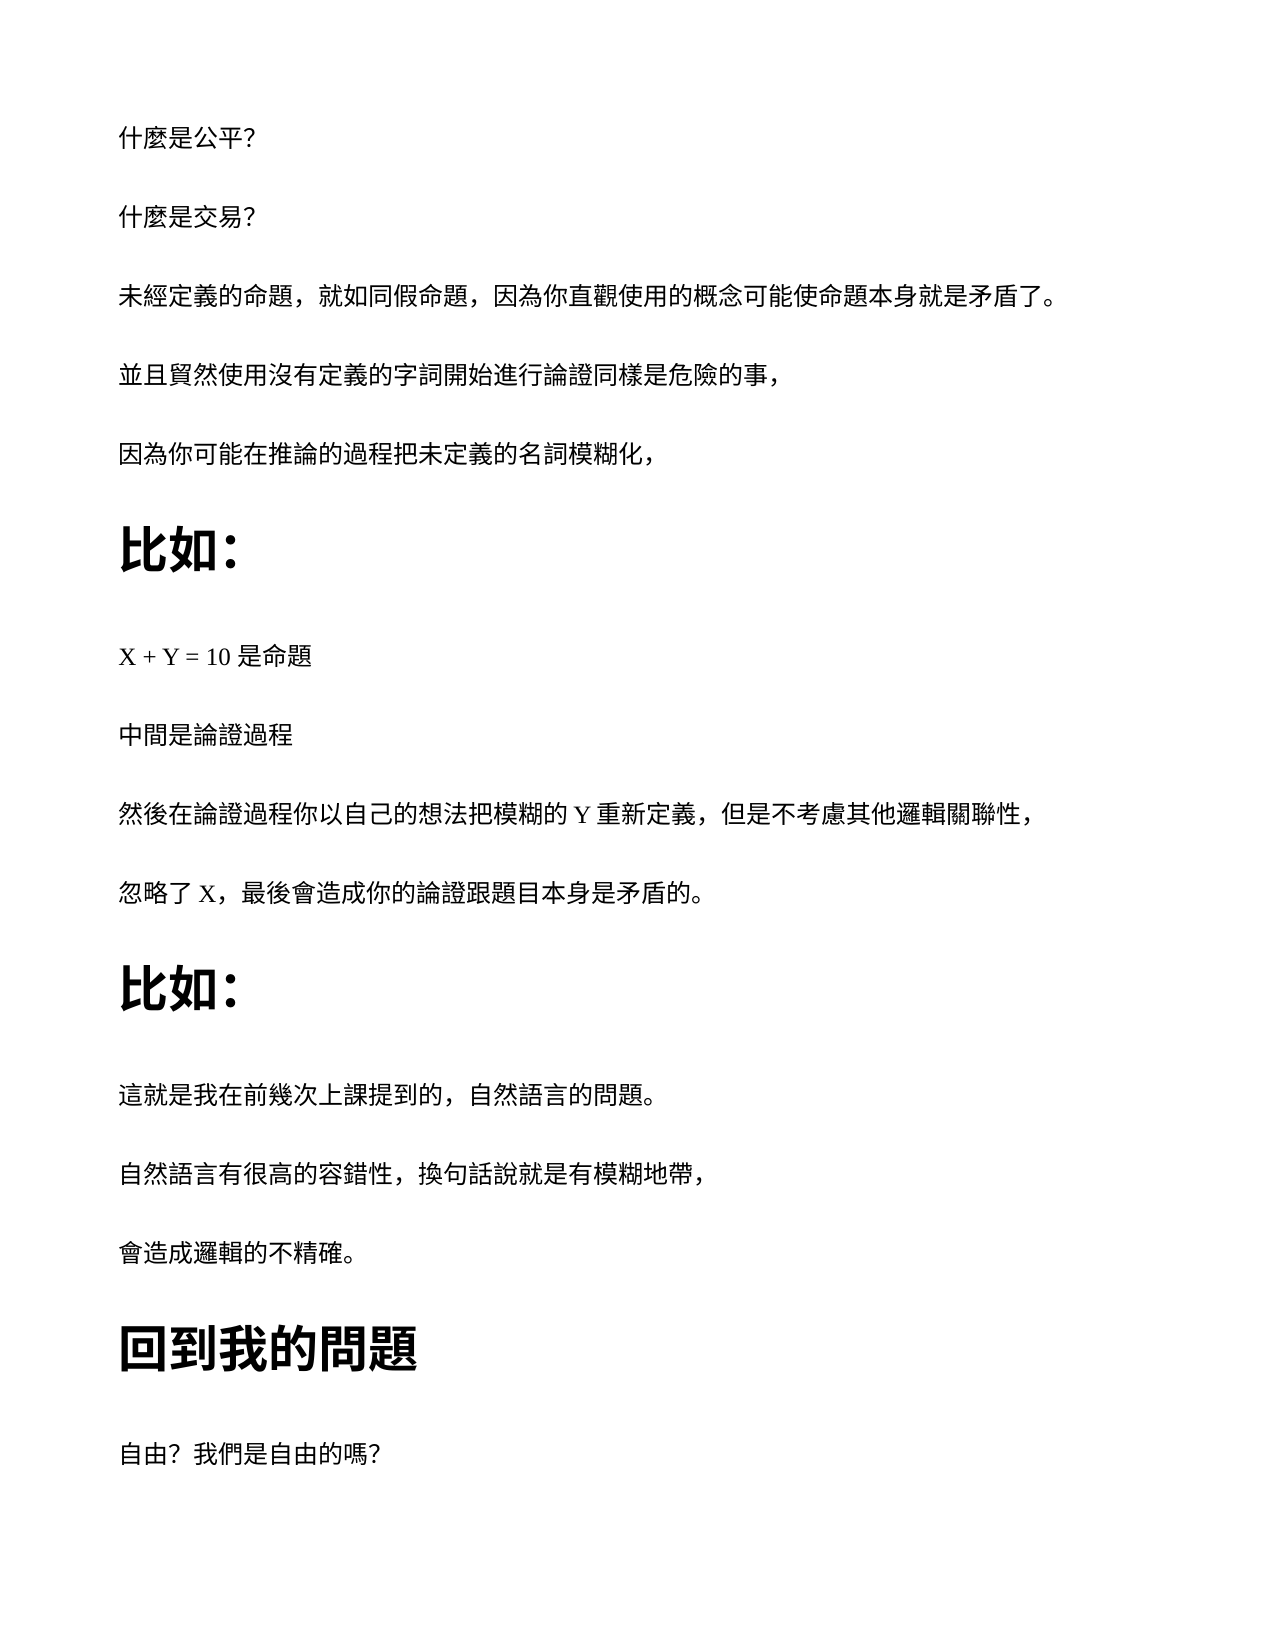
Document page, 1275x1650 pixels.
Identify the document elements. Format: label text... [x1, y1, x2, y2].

text 回到我的問題 [118, 1309, 1157, 1382]
text 自然語言有很高的容錯性，換句話說就是有模糊地帶， [118, 1154, 1157, 1191]
text 什麼是公平？ [118, 118, 1157, 154]
text 未經定義的命題，就如同假命題，因為你直觀使用的概念可能使命題本身就是矛盾了。 [118, 276, 1157, 313]
text 比如： [118, 950, 1157, 1022]
text 什麼是交易？ [118, 197, 1157, 233]
text X + Y = 10 是命題 [118, 636, 1157, 672]
text 忽略了X，最後會造成你的論證跟題目本身是矛盾的。 [118, 874, 1157, 910]
text 自由？我們是自由的嗎？ [118, 1435, 1157, 1471]
text 比如： [118, 511, 1157, 583]
text 這就是我在前幾次上課提到的，自然語言的問題。 [118, 1075, 1157, 1111]
text 會造成邏輯的不精確。 [118, 1233, 1157, 1270]
text 因為你可能在推論的過程把未定義的名詞模糊化， [118, 435, 1157, 471]
text 中間是論證過程 [118, 715, 1157, 752]
text 並且貿然使用沒有定義的字詞開始進行論證同樣是危險的事， [118, 356, 1157, 392]
text 然後在論證過程你以自己的想法把模糊的Y重新定義，但是不考慮其他邏輯關聯性， [118, 794, 1157, 831]
